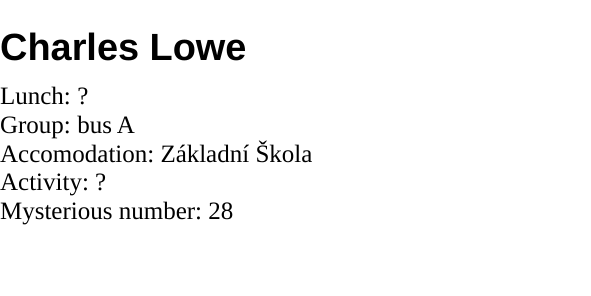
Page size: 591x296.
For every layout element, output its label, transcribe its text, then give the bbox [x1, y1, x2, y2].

text Lunch: ? [0, 81, 591, 110]
subtitle Charles Lowe [0, 25, 591, 69]
text Activity: ? [0, 167, 591, 196]
text Group: bus A [0, 110, 591, 139]
text Accomodation: Základní Škola [0, 139, 591, 167]
text Mysterious number: 28 [0, 196, 591, 225]
